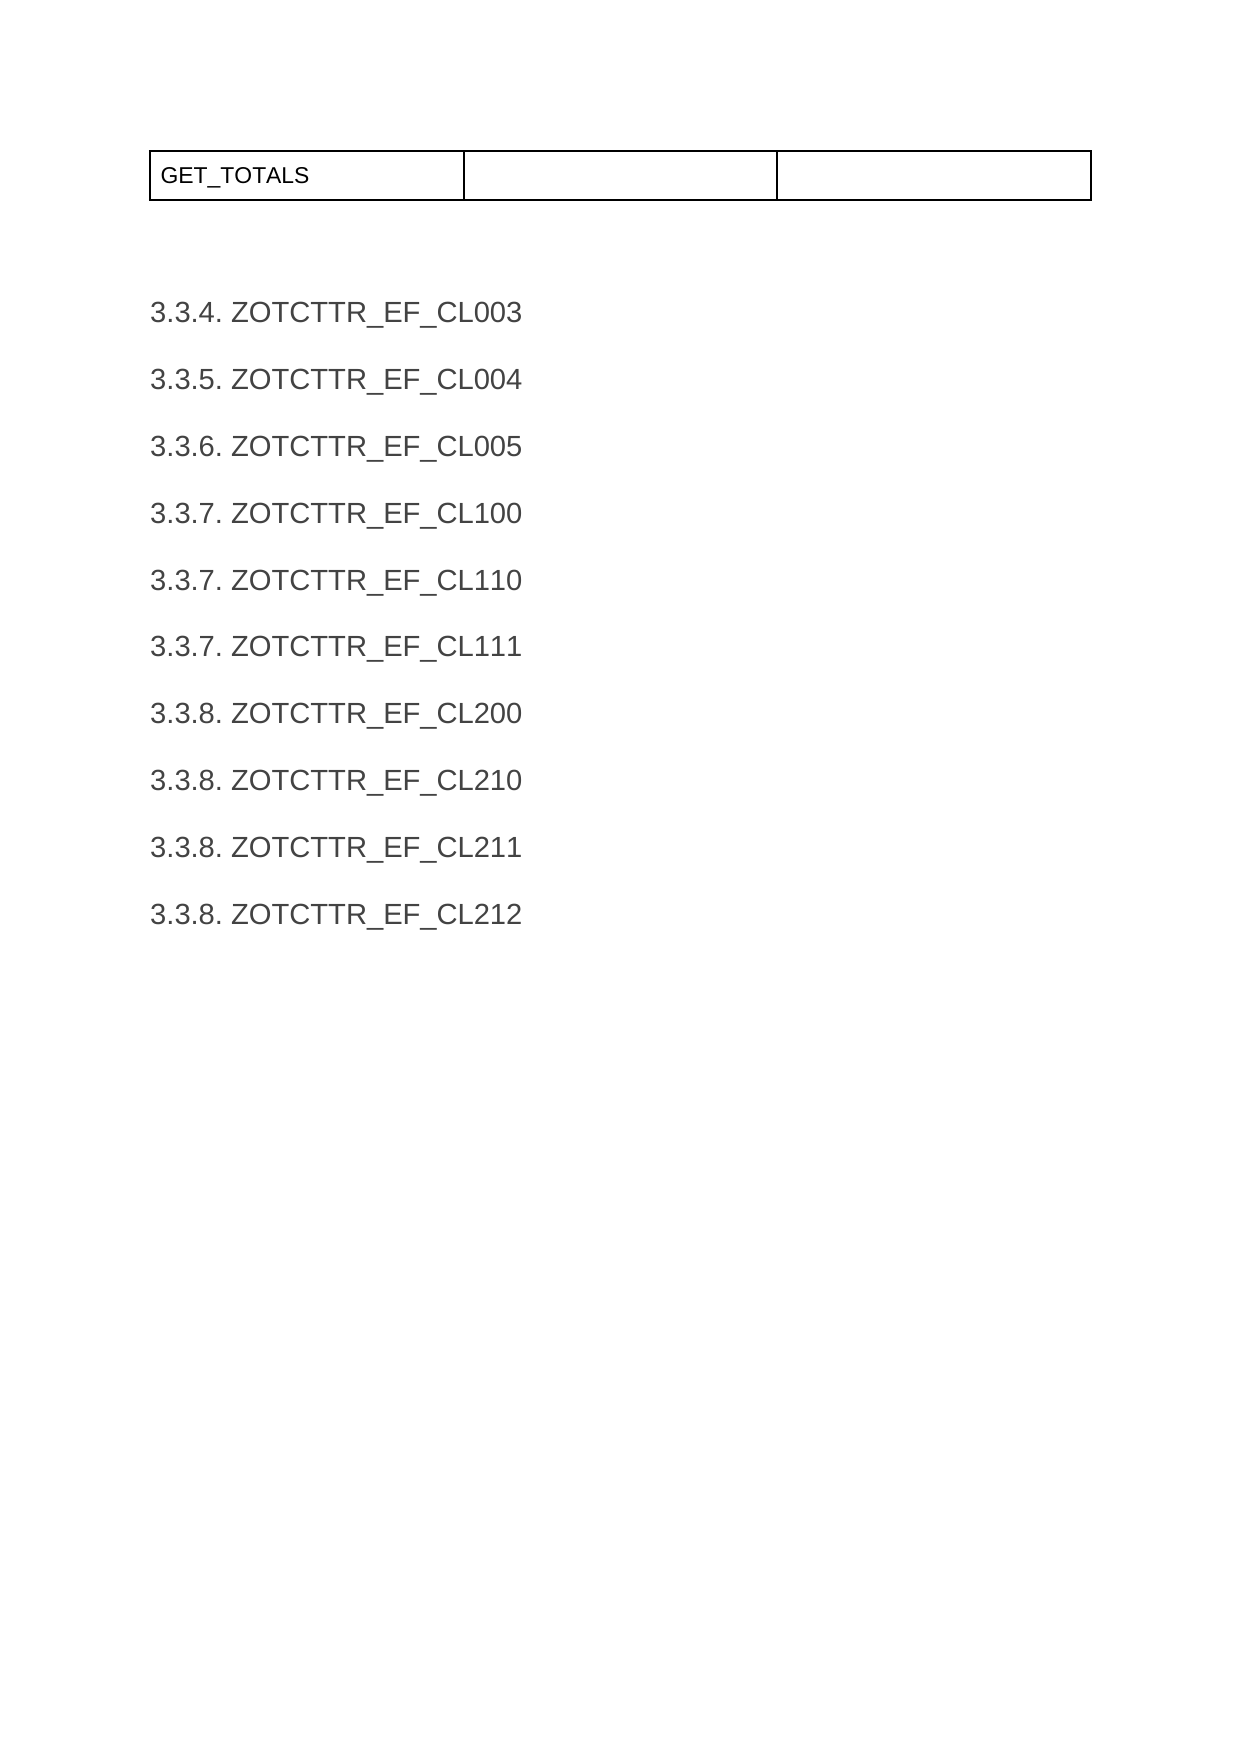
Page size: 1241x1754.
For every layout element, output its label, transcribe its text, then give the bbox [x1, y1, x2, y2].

table_cell [778, 152, 1090, 199]
table_cell GET_TOTALS [151, 152, 463, 199]
subtitle 3.3.7. ZOTCTTR_EF_CL110 [150, 563, 1090, 596]
subtitle 3.3.8. ZOTCTTR_EF_CL210 [150, 763, 1090, 797]
subtitle 3.3.8. ZOTCTTR_EF_CL211 [150, 830, 1090, 864]
subtitle 3.3.7. ZOTCTTR_EF_CL100 [150, 496, 1090, 529]
subtitle 3.3.4. ZOTCTTR_EF_CL003 [150, 295, 1090, 329]
table_cell [465, 152, 776, 199]
subtitle 3.3.7. ZOTCTTR_EF_CL111 [150, 629, 1090, 663]
subtitle 3.3.6. ZOTCTTR_EF_CL005 [150, 429, 1090, 462]
subtitle 3.3.8. ZOTCTTR_EF_CL200 [150, 696, 1090, 730]
subtitle 3.3.8. ZOTCTTR_EF_CL212 [150, 897, 1090, 931]
subtitle 3.3.5. ZOTCTTR_EF_CL004 [150, 362, 1090, 396]
